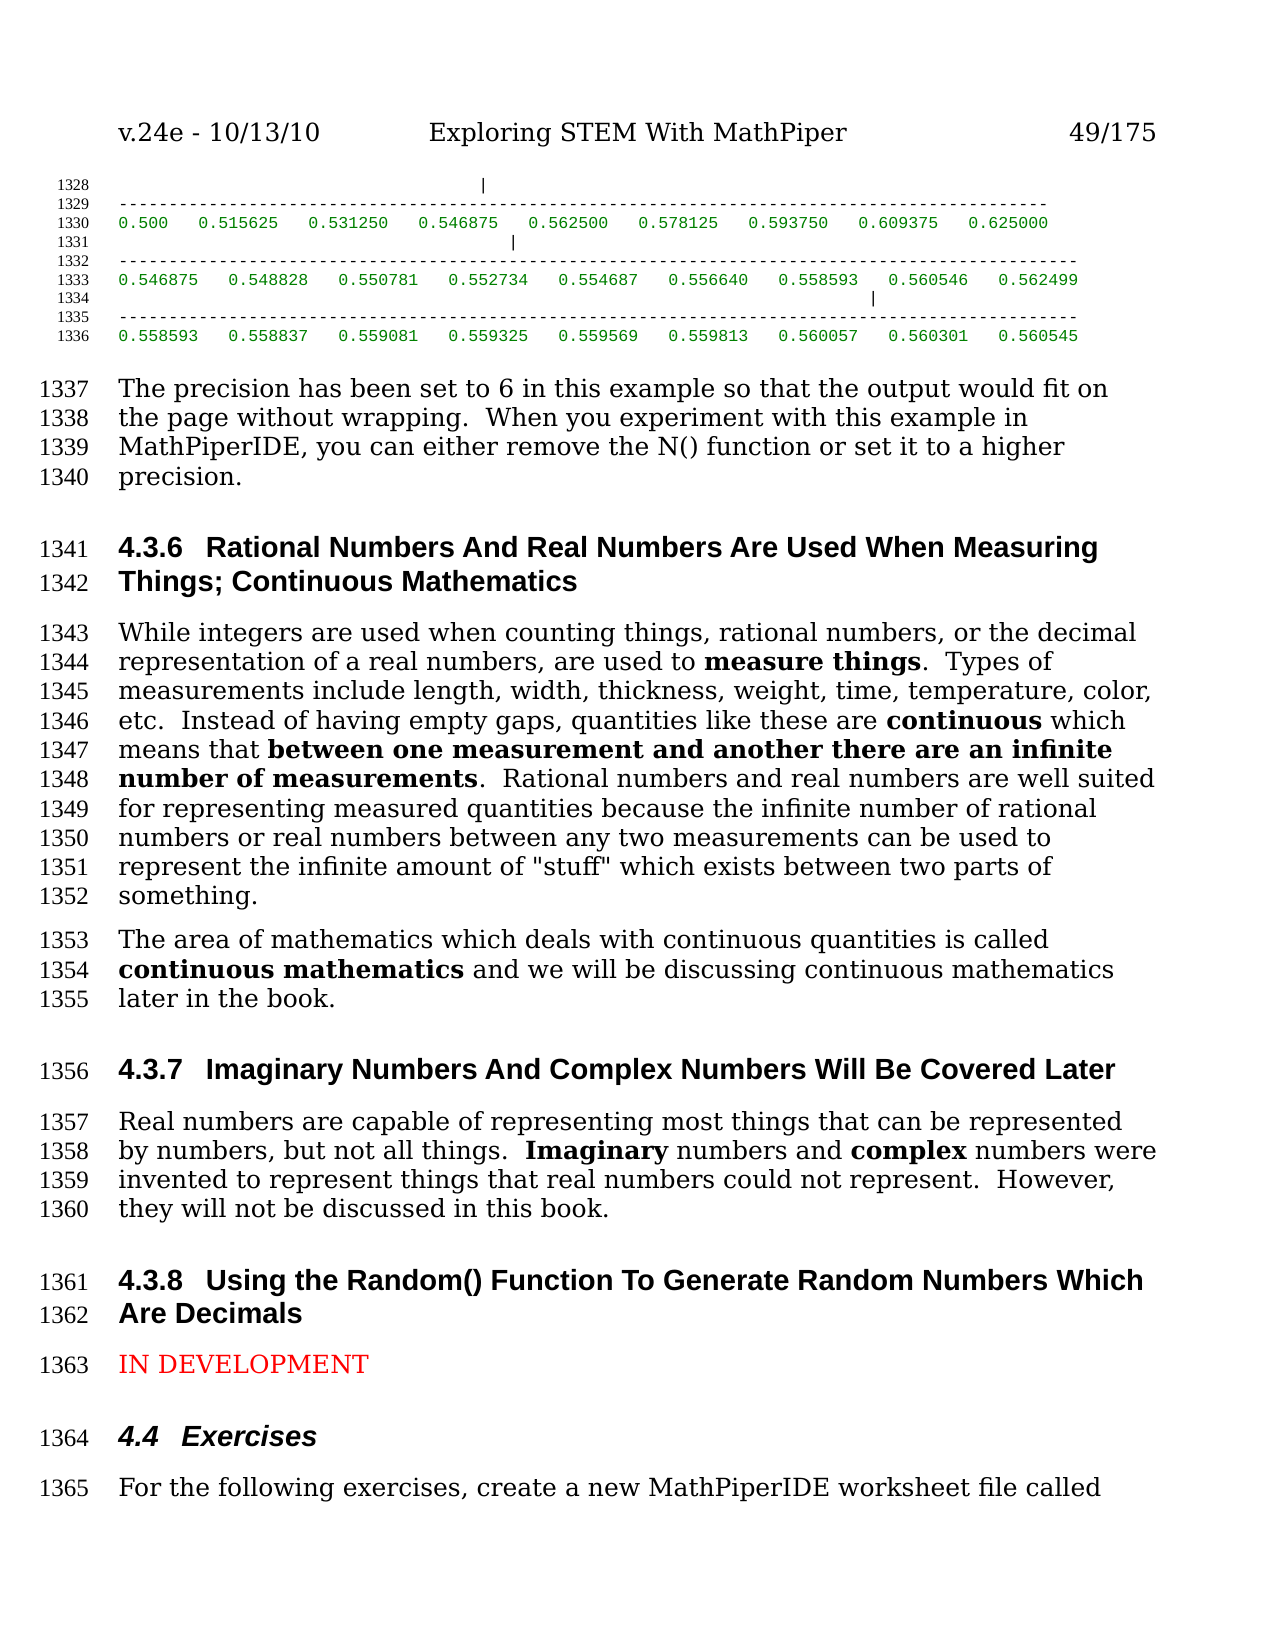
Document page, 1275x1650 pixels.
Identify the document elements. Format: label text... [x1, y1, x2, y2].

subtitle Rational Numbers And Real Numbers Are Used When Measuring Things; Continuous Mathematics [118, 530, 1157, 597]
text | [118, 177, 1157, 196]
subtitle Exercises [118, 1419, 1157, 1452]
text | [118, 233, 1157, 252]
text 0.558593 0.558837 0.559081 0.559325 0.559569 0.559813 0.560057 0.560301 0.560545 [118, 328, 1157, 346]
text --------------------------------------------------------------------------------------------- [118, 196, 1157, 214]
text While integers are used when counting things, rational numbers, or the decimal representation of a real numbers, are used to measure things. Types of measurements include length, width, thickness, weight, time, temperature, color, etc. Instead of having empty gaps, quantities like these are continuous which means that between one measurement and another there are an infinite number of measurements. Rational numbers and real numbers are well suited for representing measured quantities because the infinite number of rational numbers or real numbers between any two measurements can be used to represent the infinite amount of "stuff" which exists between two parts of something. [118, 618, 1157, 911]
text ------------------------------------------------------------------------------------------------ [118, 309, 1157, 328]
text | [118, 290, 1157, 309]
text For the following exercises, create a new MathPiperIDE worksheet file called [118, 1473, 1157, 1503]
text IN DEVELOPMENT [118, 1351, 1157, 1380]
text 0.546875 0.548828 0.550781 0.552734 0.554687 0.556640 0.558593 0.560546 0.562499 [118, 271, 1157, 290]
text ------------------------------------------------------------------------------------------------ [118, 252, 1157, 271]
subtitle Imaginary Numbers And Complex Numbers Will Be Covered Later [118, 1052, 1157, 1086]
text The precision has been set to 6 in this example so that the output would fit on the page without wrapping. When you experiment with this example in MathPiperIDE, you can either remove the N() function or set it to a higher precision. [118, 374, 1157, 491]
text 0.500 0.515625 0.531250 0.546875 0.562500 0.578125 0.593750 0.609375 0.625000 [118, 214, 1157, 233]
text The area of mathematics which deals with continuous quantities is called continuous mathematics and we will be discussing continuous mathematics later in the book. [118, 926, 1157, 1013]
text Real numbers are capable of representing most things that can be represented by numbers, but not all things. Imaginary numbers and complex numbers were invented to represent things that real numbers could not represent. However, they will not be discussed in this book. [118, 1107, 1157, 1224]
subtitle Using the Random() Function To Generate Random Numbers Which Are Decimals [118, 1263, 1157, 1330]
